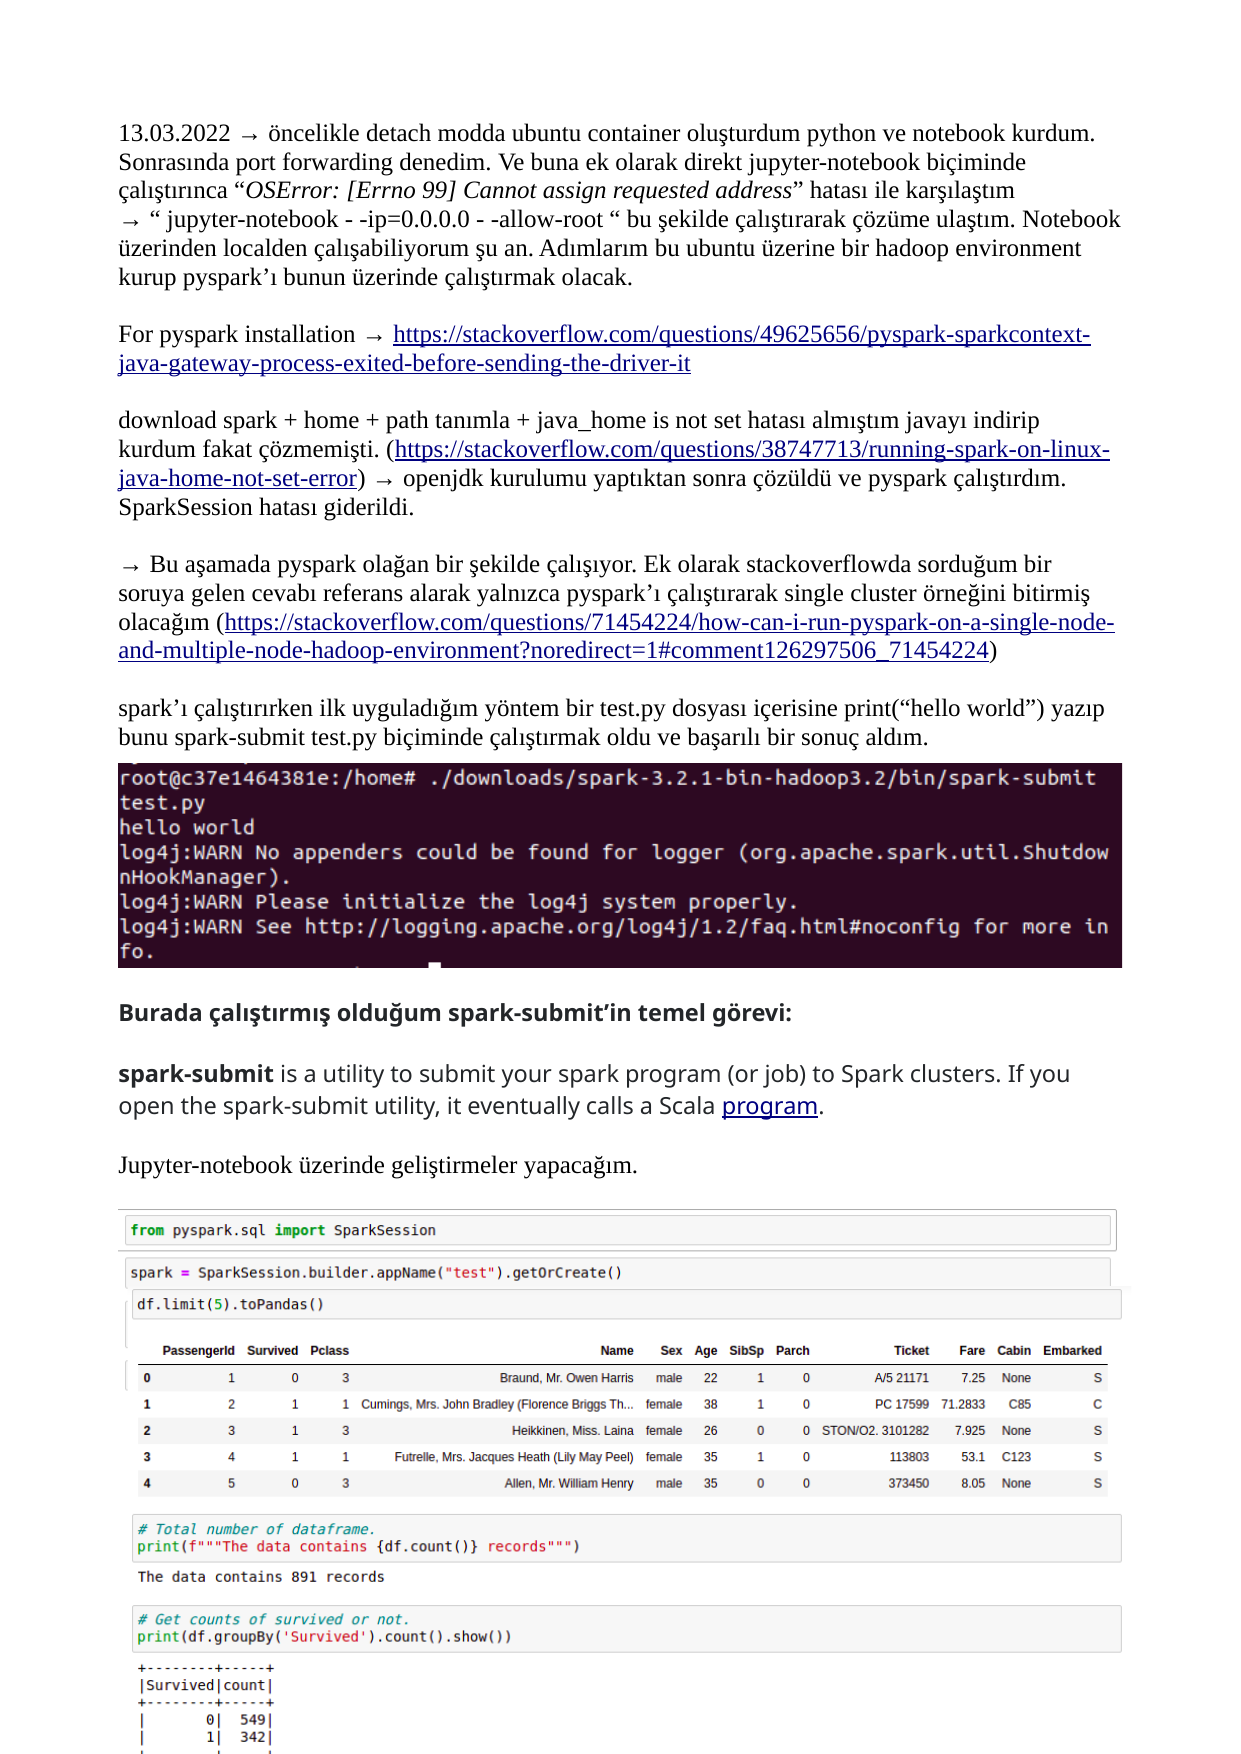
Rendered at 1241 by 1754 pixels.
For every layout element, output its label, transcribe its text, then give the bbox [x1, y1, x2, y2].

picture [118, 763, 1123, 968]
text 13.03.2022 → öncelikle detach modda ubuntu container oluşturdum python ve notebook kurdum. Sonrasında port forwarding denedim. Ve buna ek olarak direkt jupyter-notebook biçiminde çalıştırınca “OSError: [Errno 99] Cannot assign requested address” hatası ile karşılaştım [118, 118, 1122, 204]
text For pyspark installation → https://stackoverflow.com/questions/49625656/pyspark-sparkcontext-java-gateway-process-exited-before-sending-the-driver-it [118, 319, 1122, 377]
text spark-submit is a utility to submit your spark program (or job) to Spark clusters. If you open the spark-submit utility, it eventually calls a Scala program. [118, 1057, 1122, 1121]
picture [118, 1207, 1132, 1754]
text → Bu aşamada pyspark olağan bir şekilde çalışıyor. Ek olarak stackoverflowda sorduğum bir soruya gelen cevabı referans alarak yalnızca pyspark’ı çalıştırarak single cluster örneğini bitirmiş olacağım (https://stackoverflow.com/questions/71454224/how-can-i-run-pyspark-on-a-single-node-and-multiple-node-hadoop-environment?noredirect=1#comment126297506_71454224) [118, 549, 1122, 664]
text SparkSession hatası giderildi. [118, 492, 1122, 521]
text → “ jupyter-notebook - -ip=0.0.0.0 - -allow-root “ bu şekilde çalıştırarak çözüme ulaştım. Notebook üzerinden localden çalışabiliyorum şu an. Adımlarım bu ubuntu üzerine bir hadoop environment kurup pyspark’ı bunun üzerinde çalıştırmak olacak. [118, 204, 1122, 291]
text Jupyter-notebook üzerinde geliştirmeler yapacağım. [118, 1150, 1122, 1179]
text download spark + home + path tanımla + java_home is not set hatası almıştım javayı indirip kurdum fakat çözmemişti. (https://stackoverflow.com/questions/38747713/running-spark-on-linux-java-home-not-set-error) → openjdk kurulumu yaptıktan sonra çözüldü ve pyspark çalıştırdım. [118, 406, 1122, 492]
text Burada çalıştırmış olduğum spark-submit’in temel görevi: [118, 996, 1122, 1028]
text spark’ı çalıştırırken ilk uyguladığım yöntem bir test.py dosyası içerisine print(“hello world”) yazıp bunu spark-submit test.py biçiminde çalıştırmak oldu ve başarılı bir sonuç aldım. [118, 693, 1122, 751]
